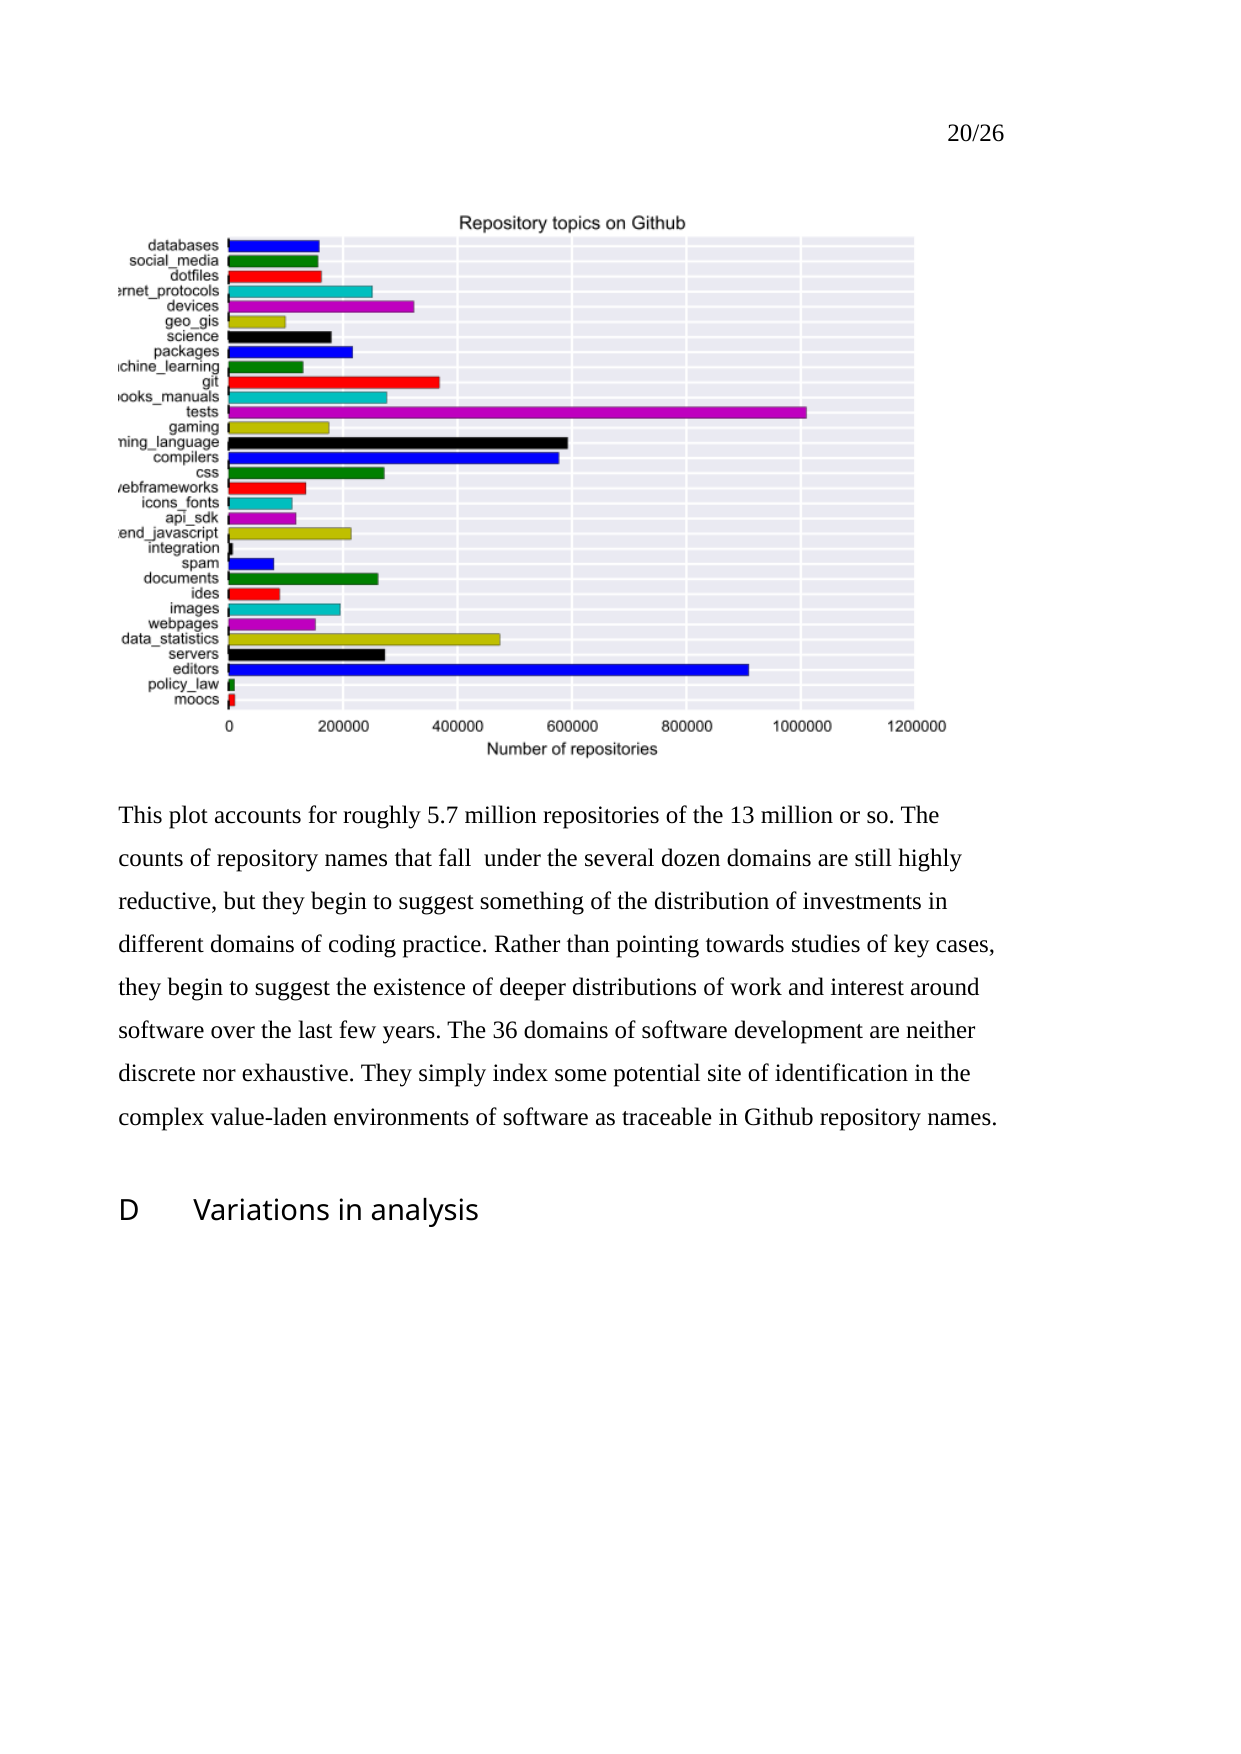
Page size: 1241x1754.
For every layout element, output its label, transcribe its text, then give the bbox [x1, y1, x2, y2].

picture [118, 176, 1004, 786]
subtitle Variations in analysis [118, 1189, 1004, 1228]
text This plot accounts for roughly 5.7 million repositories of the 13 million or so. The counts of repository names that fall under the several dozen domains are still highly reductive, but they begin to suggest something of the distribution of investments in different domains of coding practice. Rather than pointing towards studies of key cases, they begin to suggest the existence of deeper distributions of work and interest around software over the last few years. The 36 domains of software development are neither discrete nor exhaustive. They simply index some potential site of identification in the complex value-laden environments of software as traceable in Github repository names. [118, 786, 1004, 1130]
